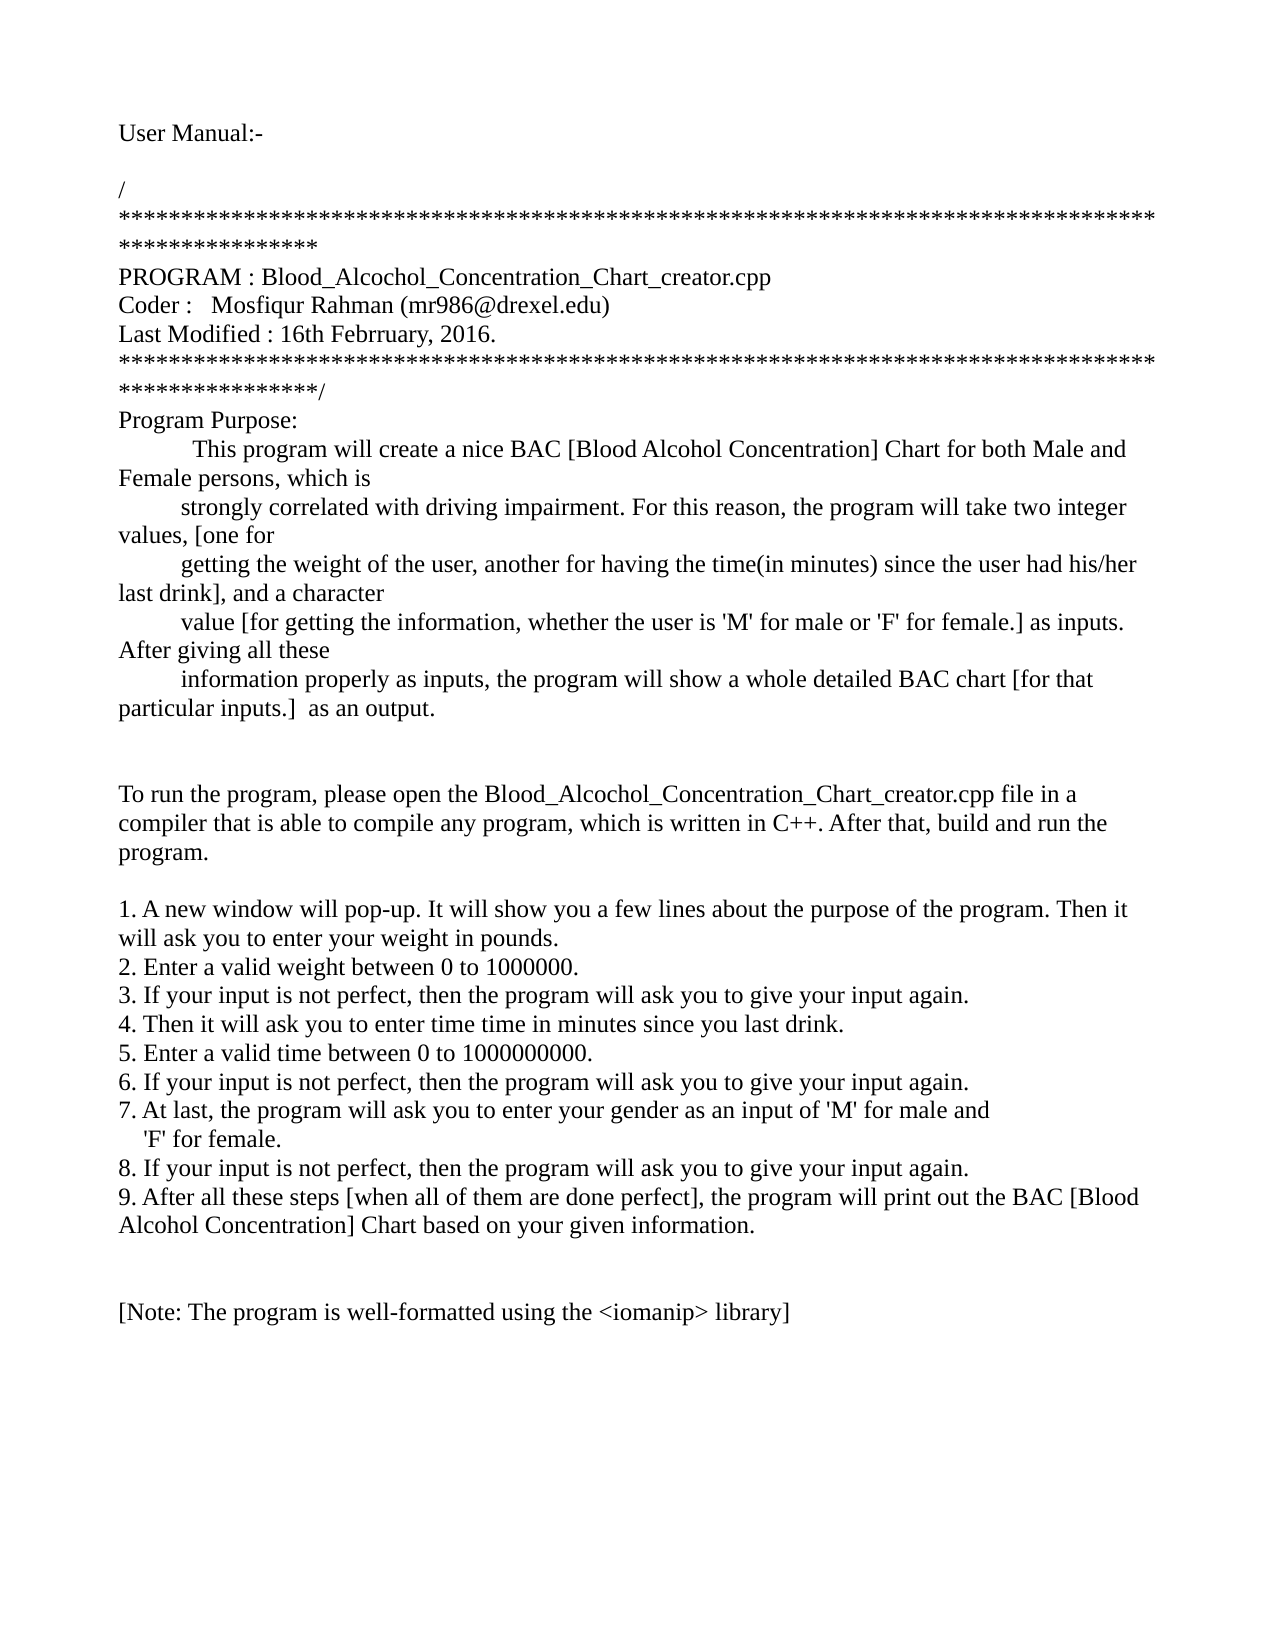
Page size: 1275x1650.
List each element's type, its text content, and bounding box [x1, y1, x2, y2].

text 3. If your input is not perfect, then the program will ask you to give your input again. [118, 981, 1157, 1009]
text 'F' for female. [118, 1124, 1157, 1153]
text information properly as inputs, the program will show a whole detailed BAC chart [for that particular inputs.] as an output. [118, 664, 1157, 722]
text 7. At last, the program will ask you to enter your gender as an input of 'M' for male and [118, 1096, 1157, 1124]
text ***************************************************************************************************/ [118, 348, 1157, 406]
text User Manual:- [118, 118, 1157, 147]
text 4. Then it will ask you to enter time time in minutes since you last drink. [118, 1009, 1157, 1038]
text 2. Enter a valid weight between 0 to 1000000. [118, 952, 1157, 981]
text PROGRAM : Blood_Alcochol_Concentration_Chart_creator.cpp [118, 262, 1157, 291]
text getting the weight of the user, another for having the time(in minutes) since the user had his/her last drink], and a character [118, 549, 1157, 607]
text 9. After all these steps [when all of them are done perfect], the program will print out the BAC [Blood Alcohol Concentration] Chart based on your given information. [118, 1182, 1157, 1239]
text strongly correlated with driving impairment. For this reason, the program will take two integer values, [one for [118, 492, 1157, 549]
text To run the program, please open the Blood_Alcochol_Concentration_Chart_creator.cpp file in a compiler that is able to compile any program, which is written in C++. After that, build and run the program. [118, 779, 1157, 866]
text This program will create a nice BAC [Blood Alcohol Concentration] Chart for both Male and Female persons, which is [118, 434, 1157, 492]
text Coder : Mosfiqur Rahman (mr986@drexel.edu) [118, 291, 1157, 319]
text [Note: The program is well-formatted using the <iomanip> library] [118, 1297, 1157, 1326]
text 1. A new window will pop-up. It will show you a few lines about the purpose of the program. Then it will ask you to enter your weight in pounds. [118, 894, 1157, 952]
text 6. If your input is not perfect, then the program will ask you to give your input again. [118, 1067, 1157, 1096]
text 5. Enter a valid time between 0 to 1000000000. [118, 1038, 1157, 1067]
text Last Modified : 16th Febrruary, 2016. [118, 319, 1157, 348]
text 8. If your input is not perfect, then the program will ask you to give your input again. [118, 1153, 1157, 1182]
text Program Purpose: [118, 406, 1157, 434]
text value [for getting the information, whether the user is 'M' for male or 'F' for female.] as inputs. After giving all these [118, 607, 1157, 664]
text /*************************************************************************************************** [118, 176, 1157, 262]
